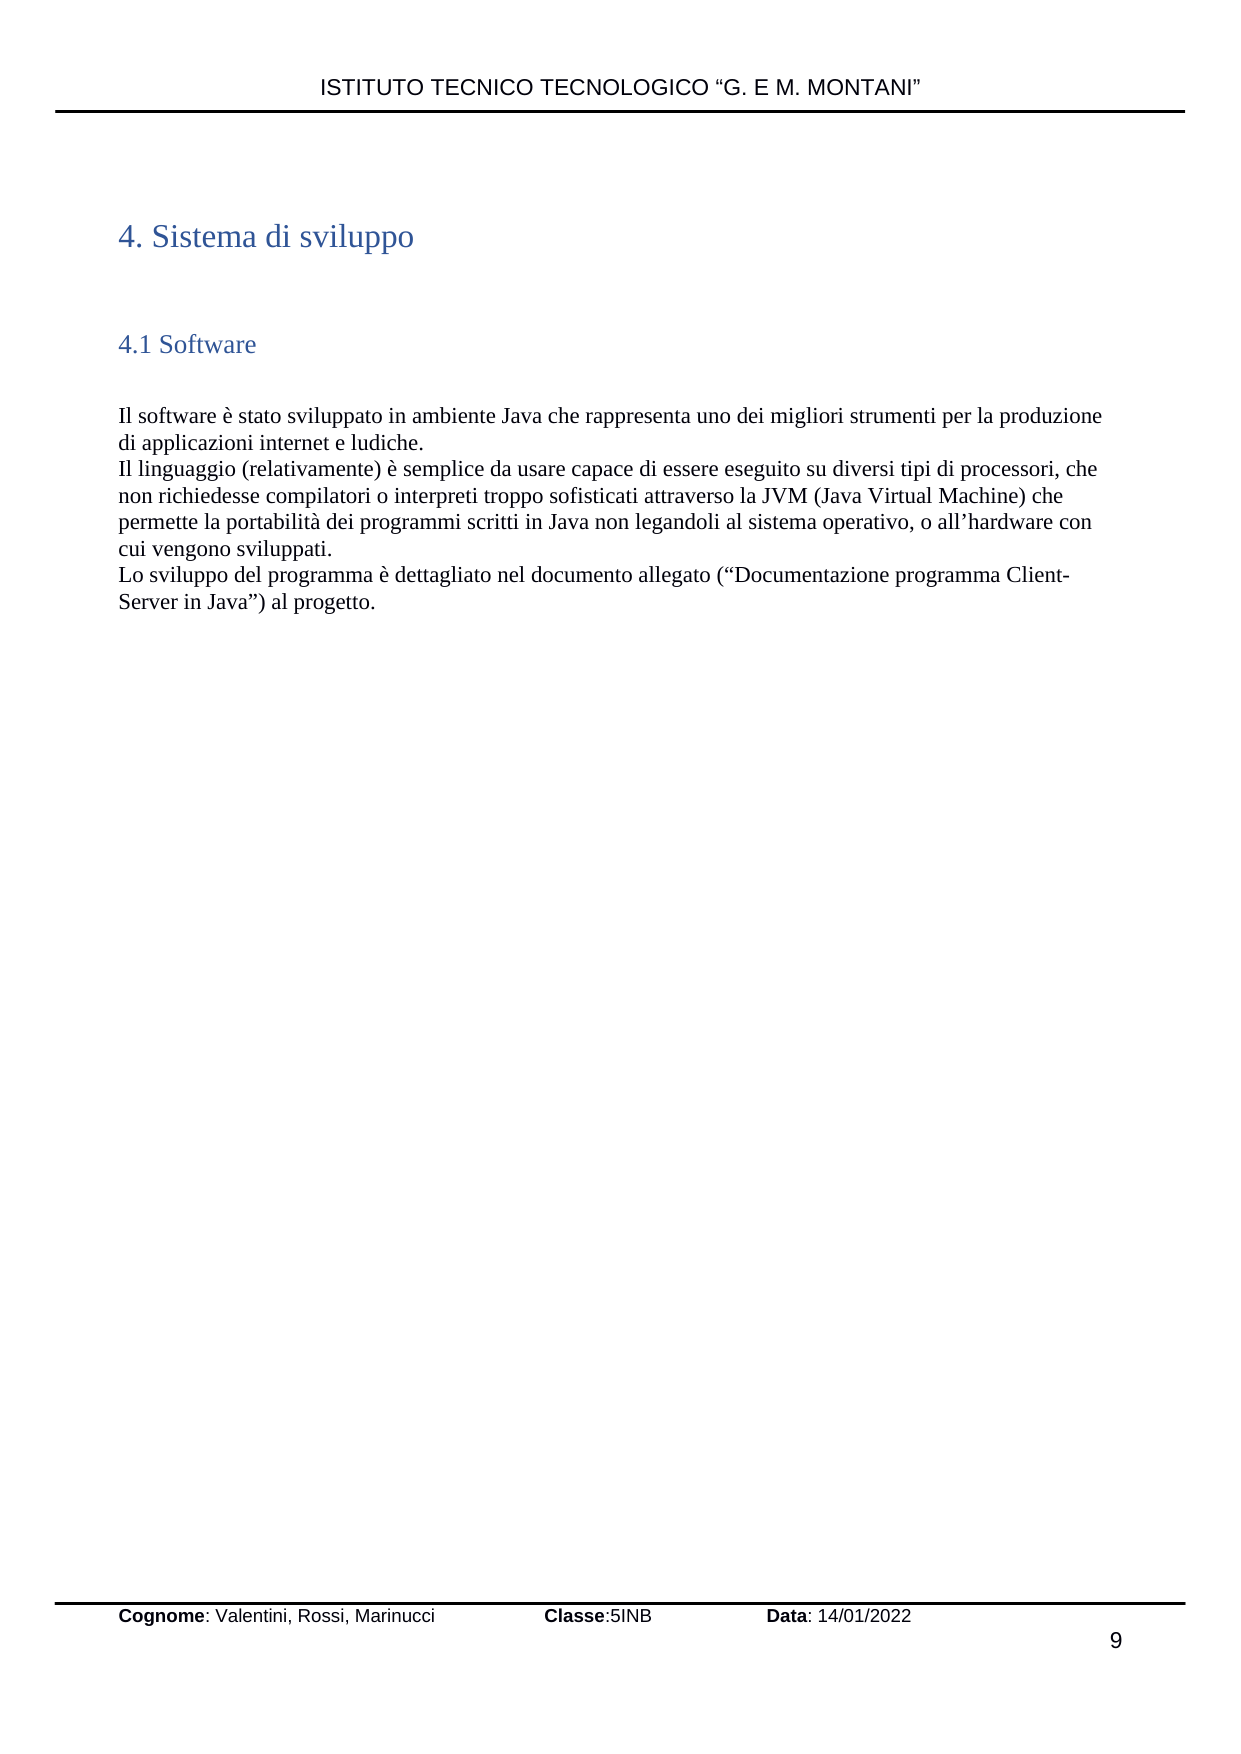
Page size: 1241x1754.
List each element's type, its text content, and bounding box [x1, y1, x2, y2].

subtitle 4. Sistema di sviluppo [118, 216, 1122, 254]
text Il software è stato sviluppato in ambiente Java che rappresenta uno dei migliori strumenti per la produzione di applicazioni internet e ludiche. Il linguaggio (relativamente) è semplice da usare capace di essere eseguito su diversi tipi di processori, che non richiedesse compilatori o interpreti troppo sofisticati attraverso la JVM (Java Virtual Machine) che permette la portabilità dei programmi scritti in Java non legandoli al sistema operativo, o all’hardware con cui vengono sviluppati. Lo sviluppo del programma è dettagliato nel documento allegato (“Documentazione programma Client-Server in Java”) al progetto. [118, 376, 1122, 614]
subtitle 4.1 Software [118, 328, 1122, 359]
